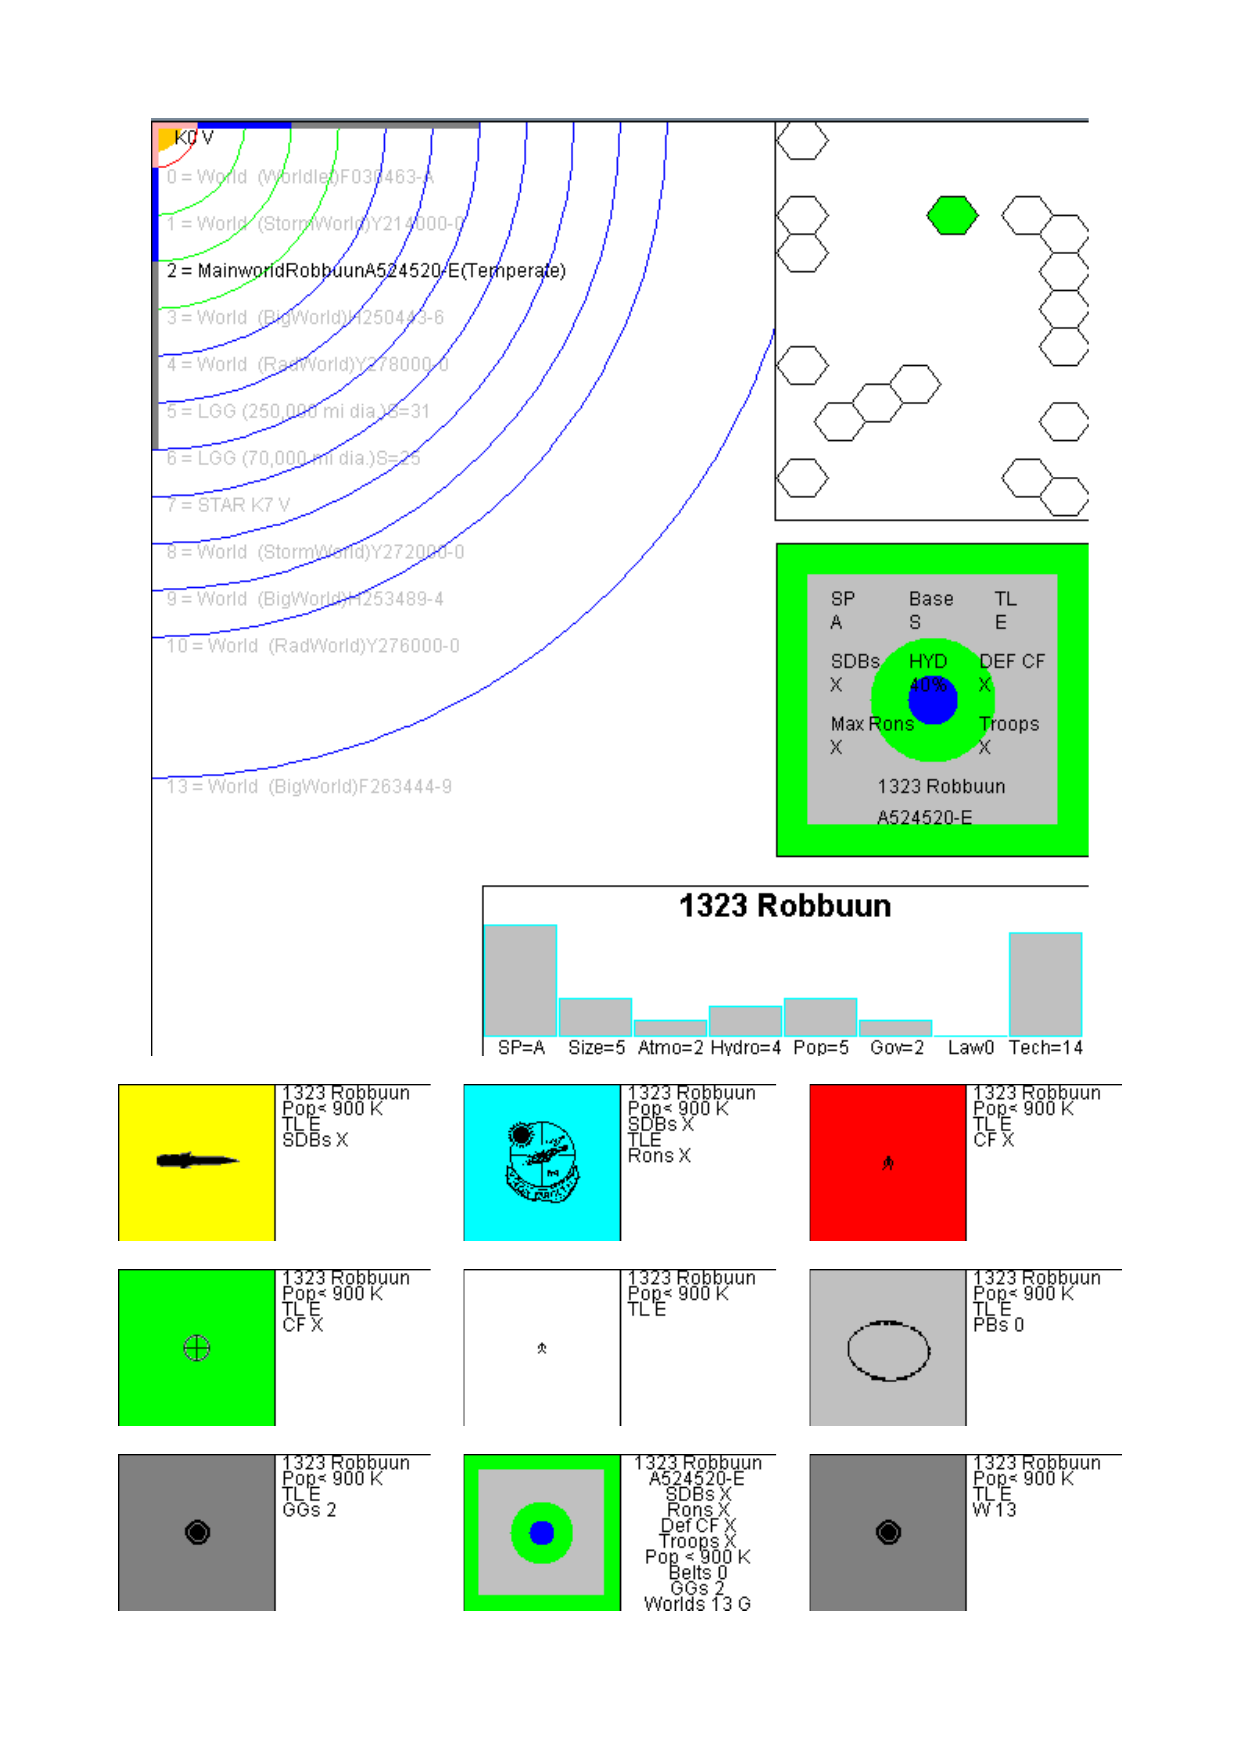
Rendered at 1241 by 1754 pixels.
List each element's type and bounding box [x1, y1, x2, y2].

picture [463, 1269, 777, 1426]
picture [463, 1454, 777, 1611]
picture [118, 1084, 431, 1241]
picture [118, 1269, 431, 1426]
picture [151, 118, 1089, 1056]
picture [809, 1084, 1122, 1241]
picture [809, 1269, 1122, 1426]
picture [463, 1084, 777, 1241]
picture [118, 1454, 431, 1611]
picture [809, 1454, 1122, 1611]
